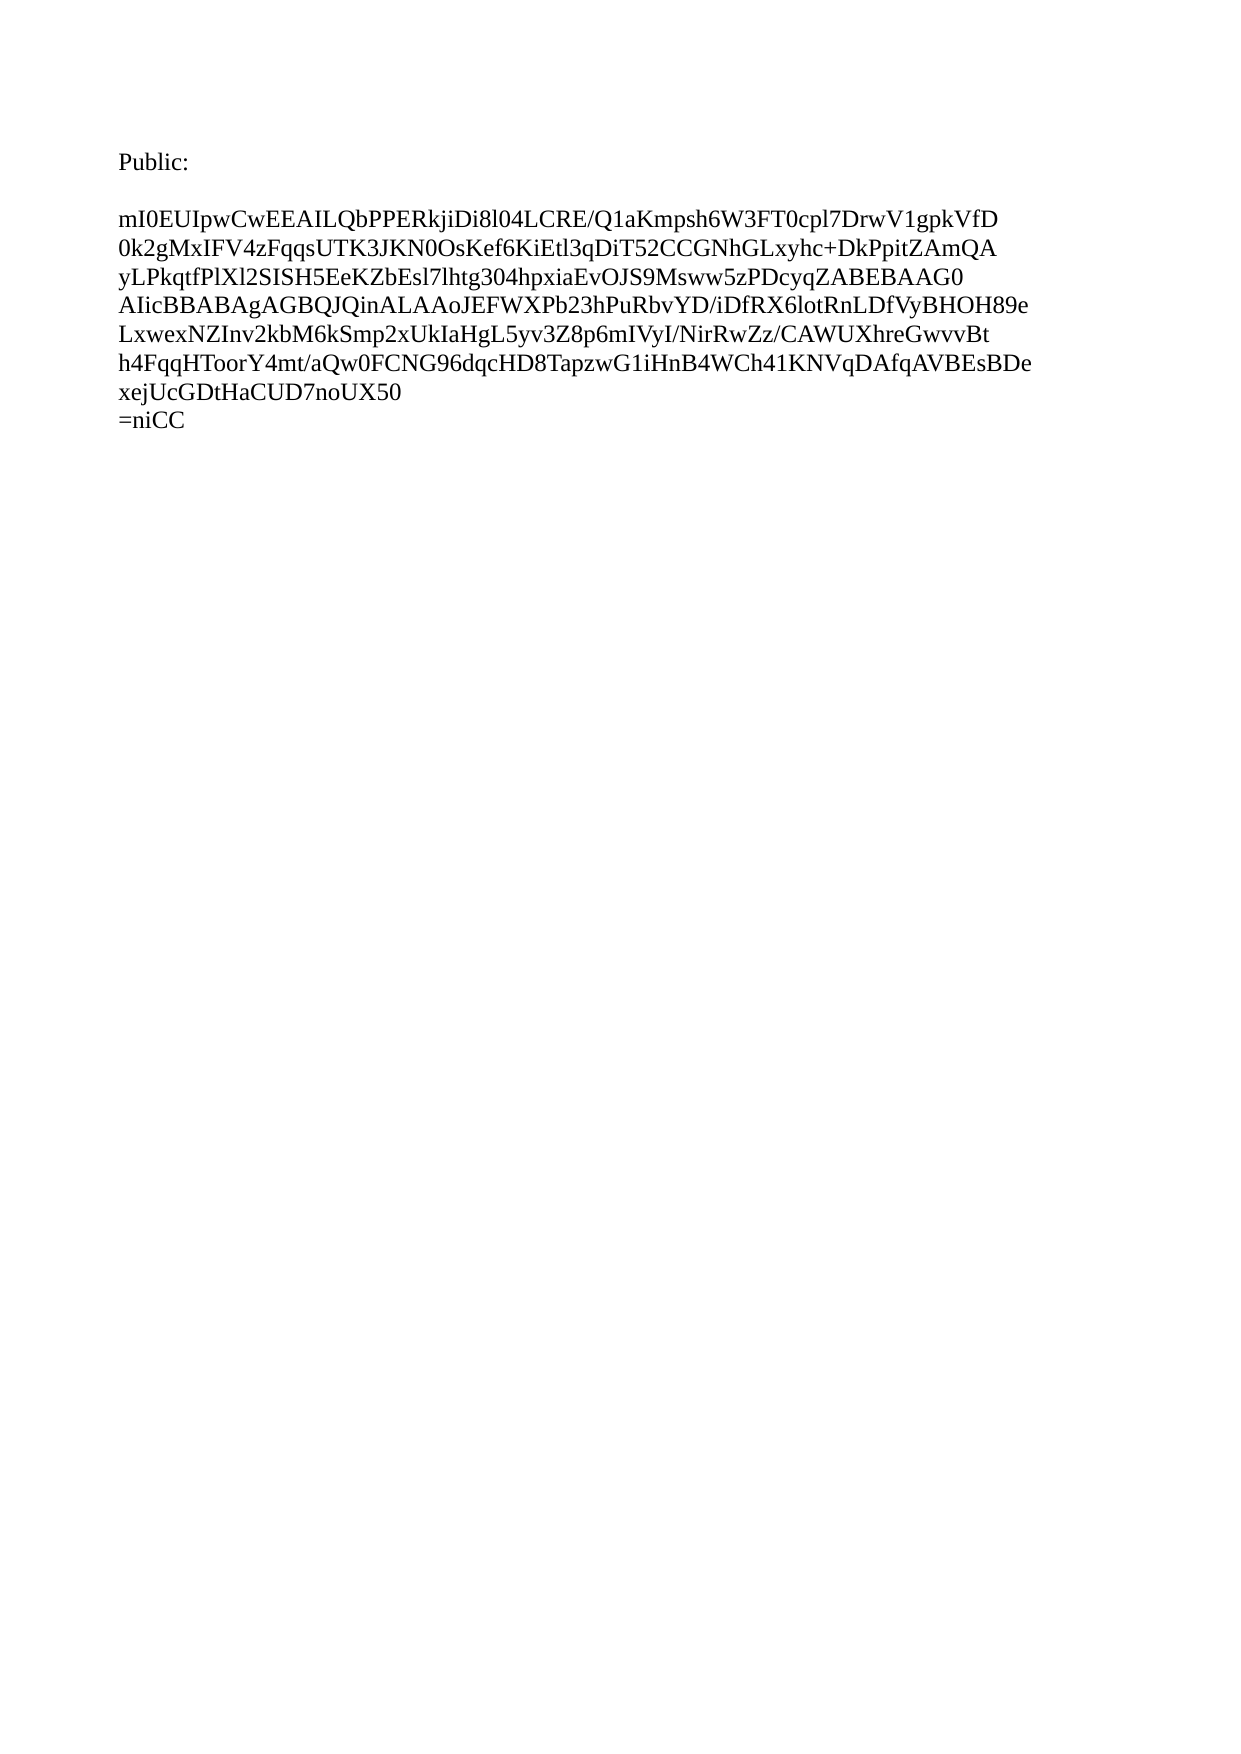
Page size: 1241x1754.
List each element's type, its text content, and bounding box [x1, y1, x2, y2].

text yLPkqtfPlXl2SISH5EeKZbEsl7lhtg304hpxiaEvOJS9Msww5zPDcyqZABEBAAG0 [118, 262, 1122, 291]
text LxwexNZInv2kbM6kSmp2xUkIaHgL5yv3Z8p6mIVyI/NirRwZz/CAWUXhreGwvvBt [118, 319, 1122, 348]
text AIicBBABAgAGBQJQinALAAoJEFWXPb23hPuRbvYD/iDfRX6lotRnLDfVyBHOH89e [118, 291, 1122, 319]
text =niCC [118, 406, 1122, 434]
text mI0EUIpwCwEEAILQbPPERkjiDi8l04LCRE/Q1aKmpsh6W3FT0cpl7DrwV1gpkVfD [118, 204, 1122, 233]
text xejUcGDtHaCUD7noUX50 [118, 377, 1122, 406]
text h4FqqHToorY4mt/aQw0FCNG96dqcHD8TapzwG1iHnB4WCh41KNVqDAfqAVBEsBDe [118, 348, 1122, 377]
text 0k2gMxIFV4zFqqsUTK3JKN0OsKef6KiEtl3qDiT52CCGNhGLxyhc+DkPpitZAmQA [118, 233, 1122, 262]
text Public: [118, 147, 1122, 176]
